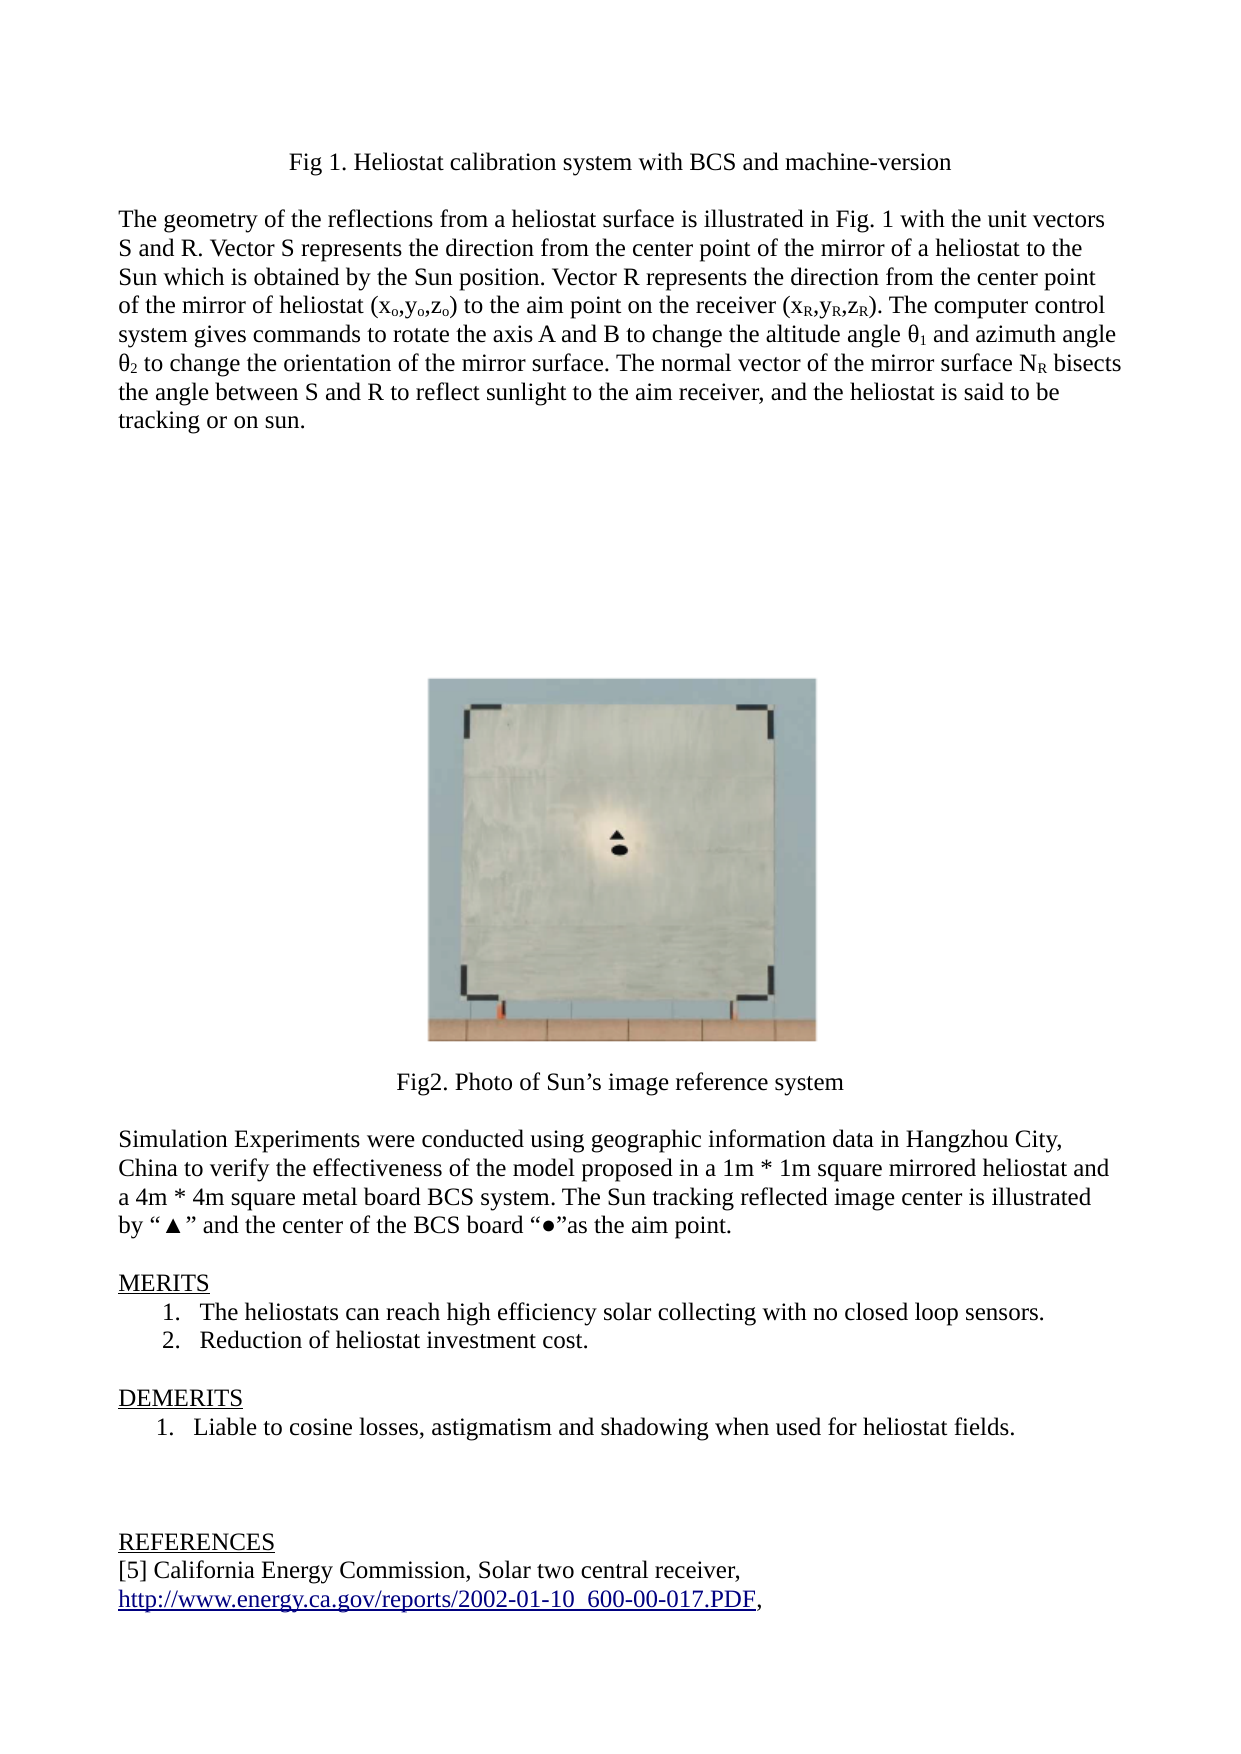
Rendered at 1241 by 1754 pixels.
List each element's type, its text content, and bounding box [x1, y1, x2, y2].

text The geometry of the reflections from a heliostat surface is illustrated in Fig. 1 with the unit vectors S and R. Vector S represents the direction from the center point of the mirror of a heliostat to the Sun which is obtained by the Sun position. Vector R represents the direction from the center point of the mirror of heliostat (xo,yo,zo) to the aim point on the receiver (xR,yR,zR). The computer control system gives commands to rotate the axis A and B to change the altitude angle θ1 and azimuth angle θ2 to change the orientation of the mirror surface. The normal vector of the mirror surface NR bisects the angle between S and R to reflect sunlight to the aim receiver, and the heliostat is said to be tracking or on sun. [118, 204, 1122, 434]
text REFERENCES [118, 1527, 1122, 1556]
text DEMERITS [118, 1383, 1122, 1412]
text Simulation Experiments were conducted using geographic information data in Hangzhou City, China to verify the effectiveness of the model proposed in a 1m * 1m square mirrored heliostat and a 4m * 4m square metal board BCS system. The Sun tracking reflected image center is illustrated by “▲” and the center of the BCS board “●”as the aim point. [118, 1124, 1122, 1239]
text MERITS [118, 1268, 1122, 1297]
list The heliostats can reach high efficiency solar collecting with no closed loop sensors. [162, 1297, 1122, 1326]
text Fig 1. Heliostat calibration system with BCS and machine-version [118, 147, 1122, 176]
list Reduction of heliostat investment cost. [162, 1326, 1122, 1354]
text [5] California Energy Commission, Solar two central receiver, http://www.energy.ca.gov/reports/2002-01-10_600-00-017.PDF, [118, 1556, 1122, 1613]
list Liable to cosine losses, astigmatism and shadowing when used for heliostat fields. [156, 1412, 1122, 1441]
text Fig2. Photo of Sun’s image reference system [118, 1067, 1122, 1096]
picture [413, 664, 828, 1055]
